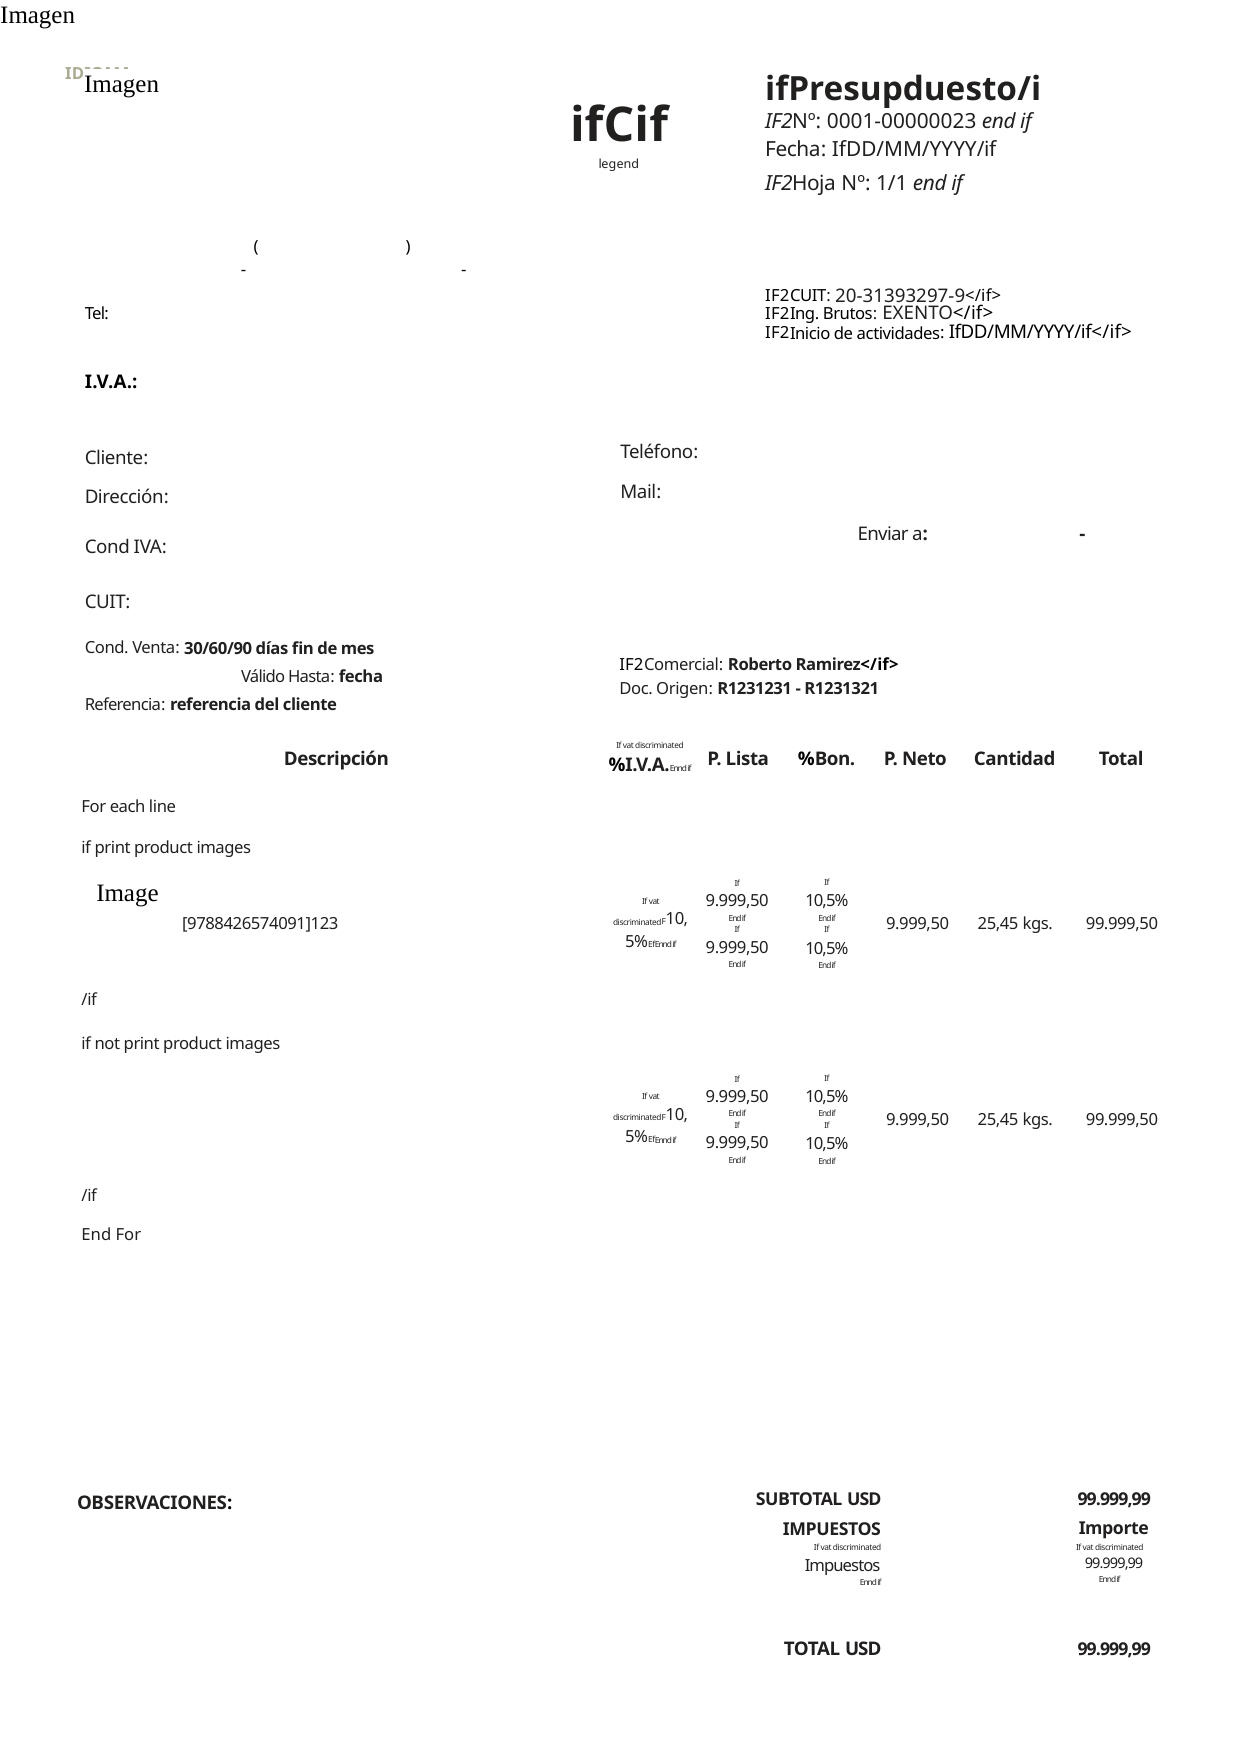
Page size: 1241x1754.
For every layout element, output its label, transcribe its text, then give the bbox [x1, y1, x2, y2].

table_cell If 10,5% End if If 10,5% End if [783, 870, 870, 977]
table_cell 25,45 kgs. [965, 870, 1066, 977]
table_cell [965, 1217, 1066, 1257]
table_cell [9788426574091]123 [176, 870, 610, 977]
table_cell [691, 977, 783, 1021]
table_cell [965, 977, 1066, 1021]
table_cell If vat discriminatedF10,5%EfEnnd if [610, 1066, 691, 1172]
table_cell [610, 1021, 691, 1066]
table_cell 9.999,50 [870, 1066, 964, 1172]
table_cell [610, 829, 691, 870]
table_cell if print product images [62, 829, 610, 870]
table_cell [610, 1217, 691, 1257]
table_cell [783, 1217, 870, 1257]
table_cell if not print product images [62, 1021, 610, 1066]
table_cell [691, 1217, 783, 1257]
table_header [610, 789, 691, 829]
table_cell [870, 829, 964, 870]
table_cell [610, 1173, 691, 1217]
table_cell [1066, 977, 1178, 1021]
table_cell [965, 1173, 1066, 1217]
table_cell [870, 1217, 964, 1257]
table_cell 99.999,50 [1066, 1066, 1178, 1172]
table_cell [691, 829, 783, 870]
table_cell 9.999,50 [870, 870, 964, 977]
table_header [870, 789, 964, 829]
table_cell [1066, 829, 1178, 870]
table_cell [783, 977, 870, 1021]
table_cell If 9.999,50 End if If 9.999,50 End if [691, 1066, 783, 1172]
table_cell [783, 1173, 870, 1217]
table_cell [1066, 1217, 1178, 1257]
table_cell /if [62, 977, 610, 1021]
table_cell 99.999,50 [1066, 870, 1178, 977]
table_cell [870, 977, 964, 1021]
table_cell [1066, 1173, 1178, 1217]
table_cell End For [62, 1217, 610, 1257]
table_cell If 9.999,50 End if If 9.999,50 End if [691, 870, 783, 977]
table_header [965, 789, 1066, 829]
table_cell <line.name> [62, 1066, 610, 1172]
table_cell [965, 1021, 1066, 1066]
table_cell If 10,5% End if If 10,5% End if [783, 1066, 870, 1172]
table_cell [870, 1021, 964, 1066]
table_cell 25,45 kgs. [965, 1066, 1066, 1172]
table_cell [691, 1021, 783, 1066]
table_cell [610, 977, 691, 1021]
table_cell [1066, 1021, 1178, 1066]
table_cell /if [62, 1173, 610, 1217]
table_header [691, 789, 783, 829]
table_cell [62, 870, 176, 977]
table_cell [870, 1173, 964, 1217]
table_cell [965, 829, 1066, 870]
table_header [1066, 789, 1178, 829]
table_header For each line [62, 789, 610, 829]
table_header [783, 789, 870, 829]
table_cell [783, 829, 870, 870]
table_cell [691, 1173, 783, 1217]
table_cell If vat discriminatedF10,5%EfEnnd if [610, 870, 691, 977]
table_cell [783, 1021, 870, 1066]
